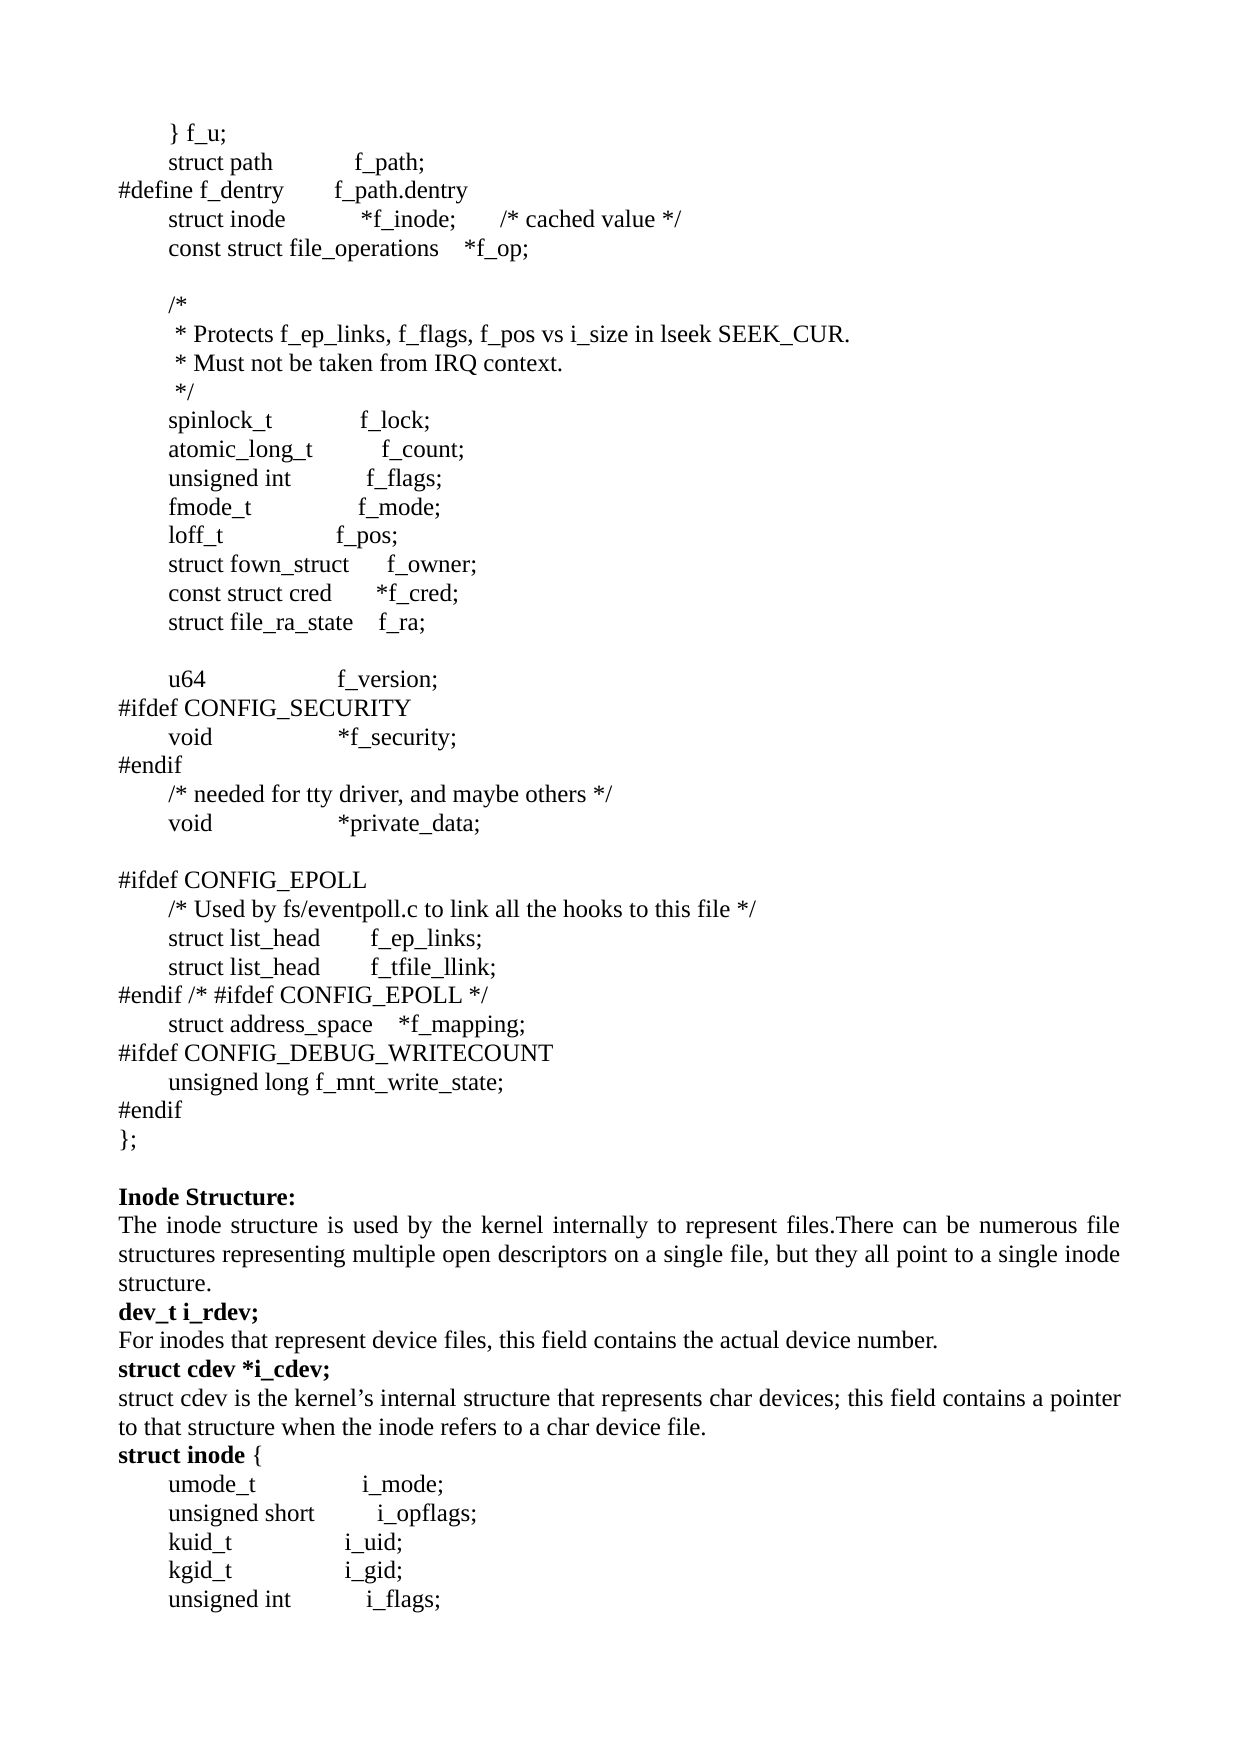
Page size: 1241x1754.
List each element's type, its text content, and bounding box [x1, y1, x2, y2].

text #endif /* #ifdef CONFIG_EPOLL */ [118, 981, 1122, 1009]
text const struct cred *f_cred; [118, 578, 1122, 607]
text #define f_dentry f_path.dentry [118, 176, 1122, 204]
text struct file_ra_state f_ra; [118, 607, 1122, 636]
text struct fown_struct f_owner; [118, 549, 1122, 578]
text struct path f_path; [118, 147, 1122, 176]
text For inodes that represent device files, this field contains the actual device number. [118, 1326, 1122, 1354]
text dev_t i_rdev; [118, 1297, 1122, 1326]
text struct cdev is the kernel’s internal structure that represents char devices; this field contains a pointer to that structure when the inode refers to a char device file. [118, 1383, 1122, 1441]
text }; [118, 1124, 1122, 1153]
text #ifdef CONFIG_SECURITY [118, 693, 1122, 722]
text struct inode { [118, 1441, 1122, 1469]
text struct list_head f_tfile_llink; [118, 952, 1122, 981]
text The inode structure is used by the kernel internally to represent files.There can be numerous file structures representing multiple open descriptors on a single file, but they all point to a single inode structure. [118, 1211, 1122, 1297]
text loff_t f_pos; [118, 521, 1122, 549]
text Inode Structure: [118, 1182, 1122, 1211]
text const struct file_operations *f_op; [118, 233, 1122, 262]
text void *f_security; [118, 722, 1122, 751]
text fmode_t f_mode; [118, 492, 1122, 521]
text #endif [118, 1096, 1122, 1124]
text */ [118, 377, 1122, 406]
text umode_t i_mode; [118, 1469, 1122, 1498]
text atomic_long_t f_count; [118, 434, 1122, 463]
text spinlock_t f_lock; [118, 406, 1122, 434]
text #ifdef CONFIG_EPOLL [118, 866, 1122, 894]
text * Must not be taken from IRQ context. [118, 348, 1122, 377]
text } f_u; [118, 118, 1122, 147]
text u64 f_version; [118, 664, 1122, 693]
text unsigned short i_opflags; [118, 1498, 1122, 1527]
text void *private_data; [118, 808, 1122, 837]
text /* Used by fs/eventpoll.c to link all the hooks to this file */ [118, 894, 1122, 923]
text kgid_t i_gid; [118, 1556, 1122, 1584]
text * Protects f_ep_links, f_flags, f_pos vs i_size in lseek SEEK_CUR. [118, 319, 1122, 348]
text struct list_head f_ep_links; [118, 923, 1122, 952]
text /* [118, 291, 1122, 319]
text unsigned int f_flags; [118, 463, 1122, 492]
text unsigned int i_flags; [118, 1584, 1122, 1613]
text struct inode *f_inode; /* cached value */ [118, 204, 1122, 233]
text kuid_t i_uid; [118, 1527, 1122, 1556]
text struct address_space *f_mapping; [118, 1009, 1122, 1038]
text unsigned long f_mnt_write_state; [118, 1067, 1122, 1096]
text #endif [118, 751, 1122, 779]
text struct cdev *i_cdev; [118, 1354, 1122, 1383]
text /* needed for tty driver, and maybe others */ [118, 779, 1122, 808]
text #ifdef CONFIG_DEBUG_WRITECOUNT [118, 1038, 1122, 1067]
